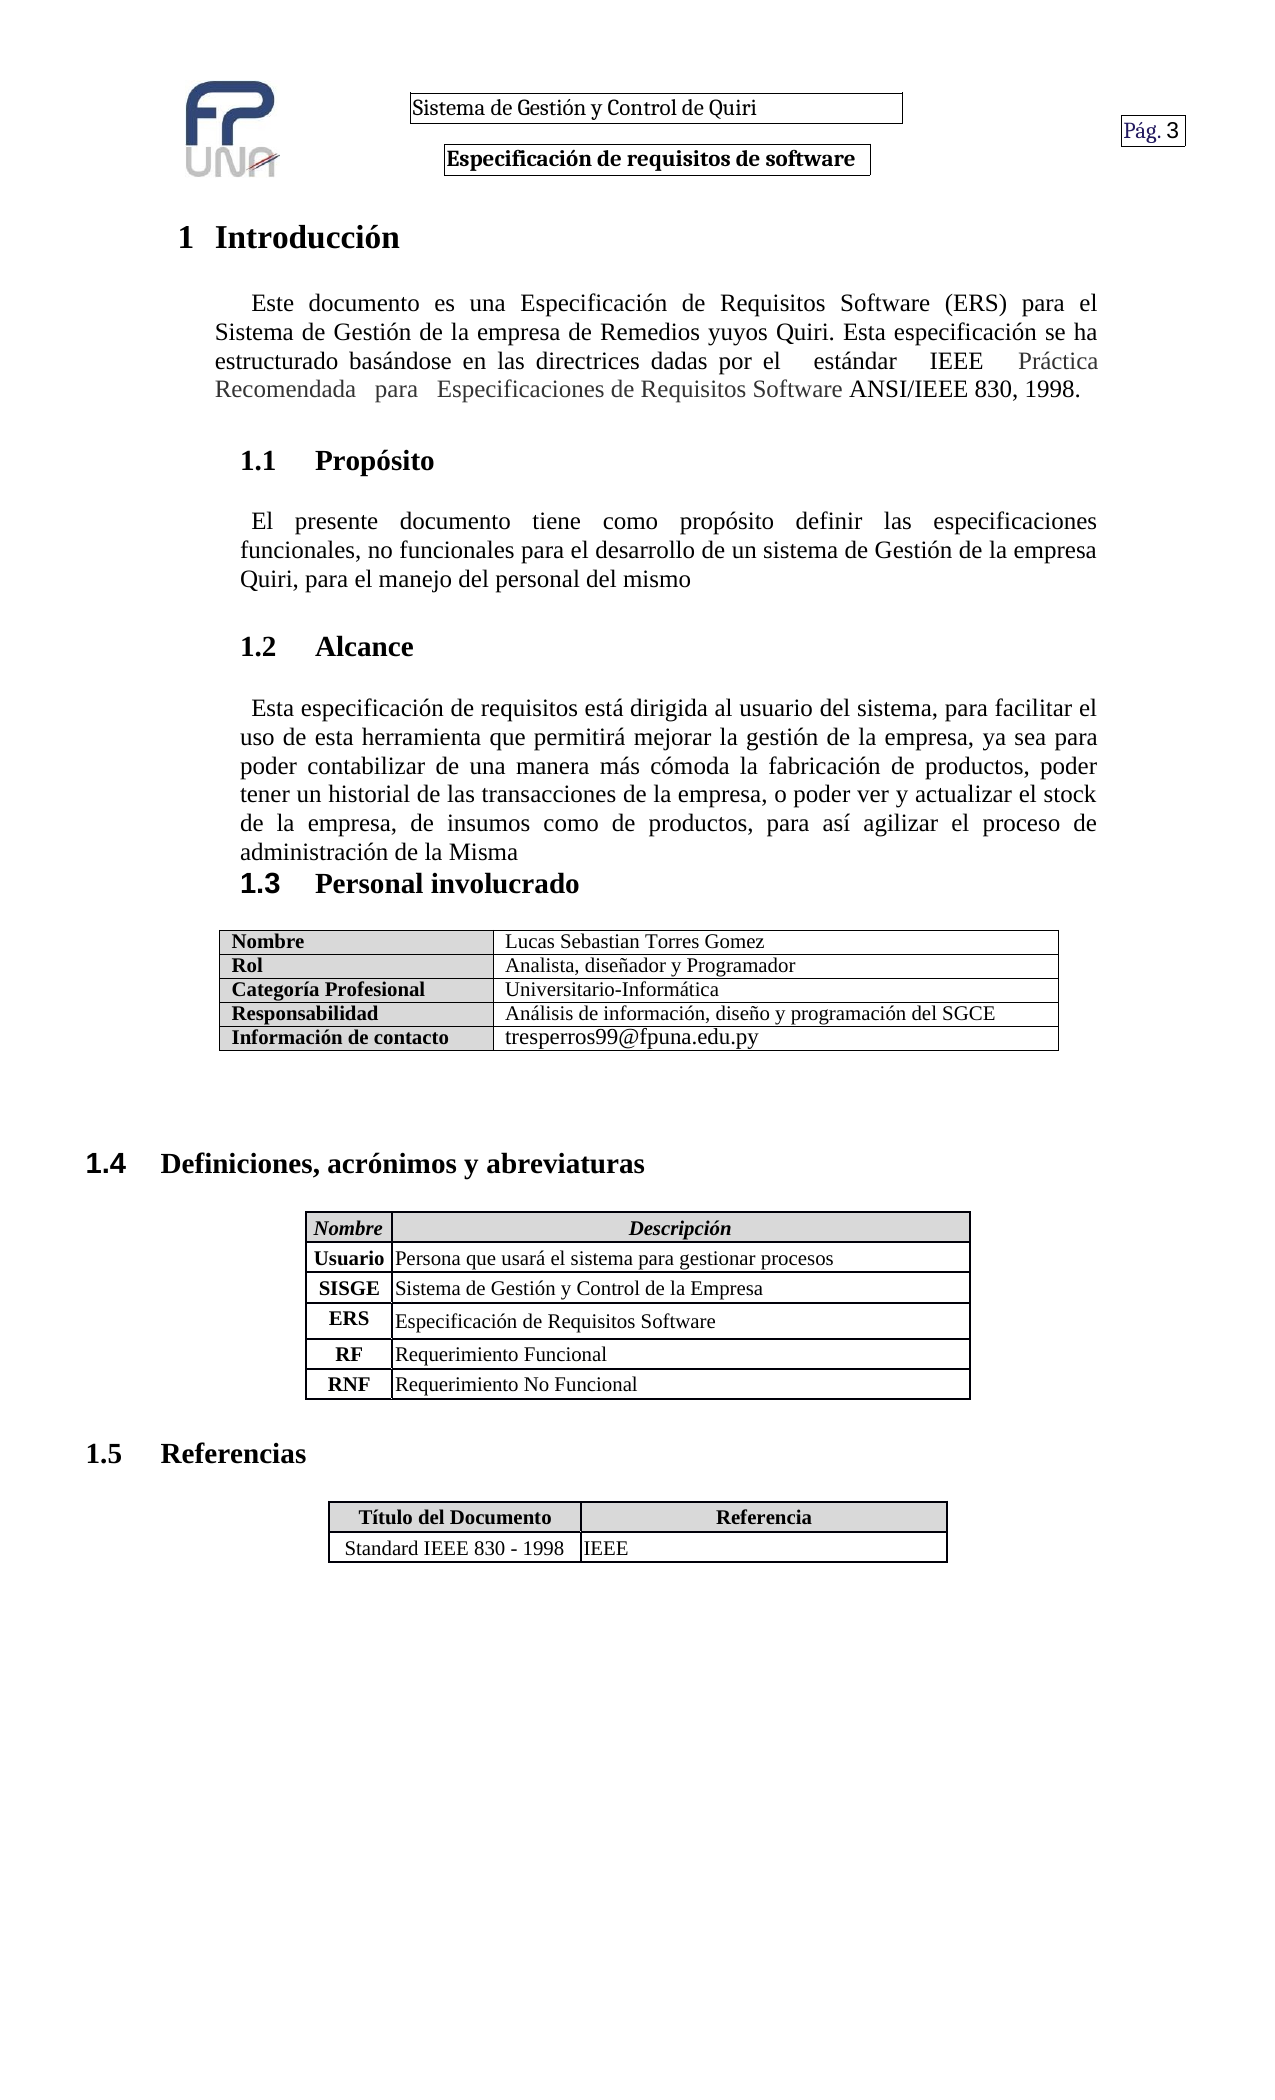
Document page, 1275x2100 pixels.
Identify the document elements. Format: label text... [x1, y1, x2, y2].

table_cell RNF [307, 1370, 391, 1398]
table_cell Universitario-Informática [494, 979, 1058, 1002]
table_cell Requerimiento Funcional [393, 1340, 969, 1368]
table_cell Responsabilidad [220, 1003, 493, 1026]
table_header Descripción [393, 1213, 969, 1241]
table_header Lucas Sebastian Torres Gomez [494, 931, 1058, 954]
table_cell SISGE [307, 1273, 391, 1302]
table_cell Standard IEEE 830 - 1998 [330, 1533, 580, 1561]
text Esta especificación de requisitos está dirigida al usuario del sistema, para facilitar el uso de esta herramienta que permitirá mejorar la gestión de la empresa, ya sea para poder contabilizar de una manera más cómoda la fabricación de productos, poder tener un historial de las transacciones de la empresa, o poder ver y actualizar el stock de la empresa, de insumos como de productos, para así agilizar el proceso de administración de la Misma [240, 693, 1098, 866]
table_header Referencia [582, 1503, 946, 1531]
list Introducción [177, 217, 1152, 255]
table_cell Análisis de información, diseño y programación del SGCE [494, 1003, 1058, 1026]
table_cell ERS [307, 1304, 391, 1338]
list Alcance [240, 629, 1152, 663]
table_cell Requerimiento No Funcional [393, 1370, 969, 1398]
text Este documento es una Especificación de Requisitos Software (ERS) para el Sistema de Gestión de la empresa de Remedios yuyos Quiri. Esta especificación se ha estructurado basándose en las directrices dadas por el estándar IEEE Práctica Recomendada para Especificaciones de Requisitos Software ANSI/IEEE 830, 1998. [214, 288, 1098, 403]
table_cell Categoría Profesional [220, 979, 493, 1002]
table_header Nombre [307, 1213, 391, 1241]
table_header Título del Documento [330, 1503, 580, 1531]
list Definiciones, acrónimos y abreviaturas [85, 1147, 1152, 1180]
table_cell RF [307, 1340, 391, 1368]
table_cell Usuario [307, 1243, 391, 1271]
list Personal involucrado [240, 866, 1152, 899]
table_cell Rol [220, 955, 493, 978]
table_cell IEEE [582, 1533, 946, 1561]
table_cell Persona que usará el sistema para gestionar procesos [393, 1243, 969, 1271]
table_cell Especificación de Requisitos Software [393, 1304, 969, 1338]
list Propósito [240, 443, 1152, 476]
table_header Nombre [220, 931, 493, 954]
table_cell Analista, diseñador y Programador [494, 955, 1058, 978]
table_cell tresperros99@fpuna.edu.py [494, 1027, 1058, 1050]
table_cell Sistema de Gestión y Control de la Empresa [393, 1273, 969, 1302]
list Referencias [85, 1436, 1152, 1470]
text El presente documento tiene como propósito definir las especificaciones funcionales, no funcionales para el desarrollo de un sistema de Gestión de la empresa Quiri, para el manejo del personal del mismo [240, 507, 1097, 593]
table_cell Información de contacto [220, 1027, 493, 1050]
